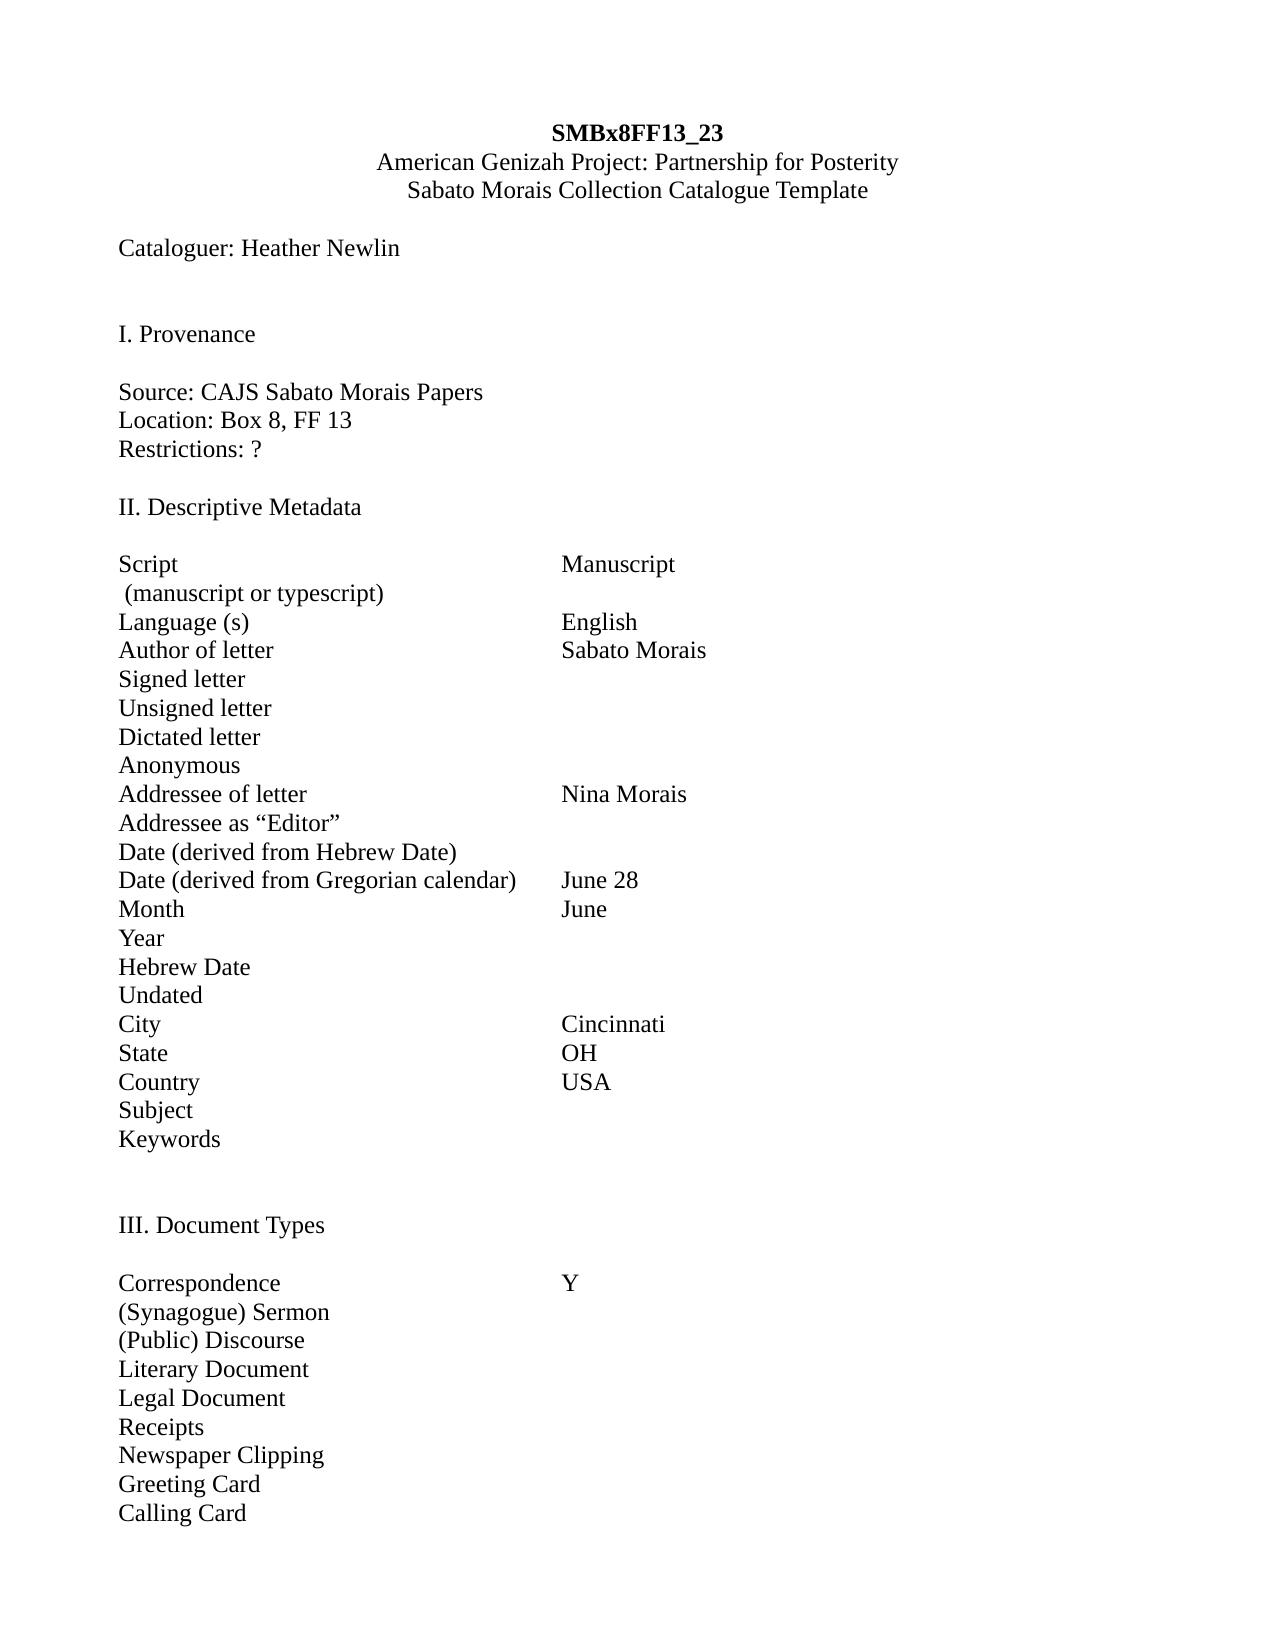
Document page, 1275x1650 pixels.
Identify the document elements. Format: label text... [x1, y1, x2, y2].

text Correspondence Y [118, 1268, 1157, 1297]
text Addressee as “Editor” [118, 808, 1157, 837]
text American Genizah Project: Partnership for Posterity [118, 147, 1157, 176]
text Signed letter [118, 664, 1157, 693]
text Author of letter Sabato Morais [118, 636, 1157, 664]
text Receipts [118, 1412, 1157, 1441]
text Date (derived from Hebrew Date) [118, 837, 1157, 866]
text Subject [118, 1096, 1157, 1124]
text City Cincinnati [118, 1009, 1157, 1038]
text Dictated letter [118, 722, 1157, 751]
text II. Descriptive Metadata [118, 492, 1157, 521]
text Language (s) English [118, 607, 1157, 636]
text Undated [118, 981, 1157, 1009]
text Anonymous [118, 751, 1157, 779]
text Sabato Morais Collection Catalogue Template [118, 176, 1157, 204]
text Calling Card [118, 1498, 1157, 1527]
text Location: Box 8, FF 13 [118, 406, 1157, 434]
text Keywords [118, 1124, 1157, 1153]
text Legal Document [118, 1383, 1157, 1412]
text Script Manuscript [118, 549, 1157, 578]
text Hebrew Date [118, 952, 1157, 981]
text Year [118, 923, 1157, 952]
text I. Provenance [118, 319, 1157, 348]
text (Synagogue) Sermon [118, 1297, 1157, 1326]
text Cataloguer: Heather Newlin [118, 233, 1157, 262]
text Newspaper Clipping [118, 1441, 1157, 1469]
text Country USA [118, 1067, 1157, 1096]
text Restrictions: ? [118, 434, 1157, 463]
text Unsigned letter [118, 693, 1157, 722]
text Addressee of letter Nina Morais [118, 779, 1157, 808]
text (Public) Discourse [118, 1326, 1157, 1354]
text Literary Document [118, 1354, 1157, 1383]
text Source: CAJS Sabato Morais Papers [118, 377, 1157, 406]
text III. Document Types [118, 1211, 1157, 1239]
text Greeting Card [118, 1469, 1157, 1498]
text (manuscript or typescript) [118, 578, 1157, 607]
text State OH [118, 1038, 1157, 1067]
text SMBx8FF13_23 [118, 118, 1157, 147]
text Month June [118, 894, 1157, 923]
text Date (derived from Gregorian calendar) June 28 [118, 866, 1157, 894]
